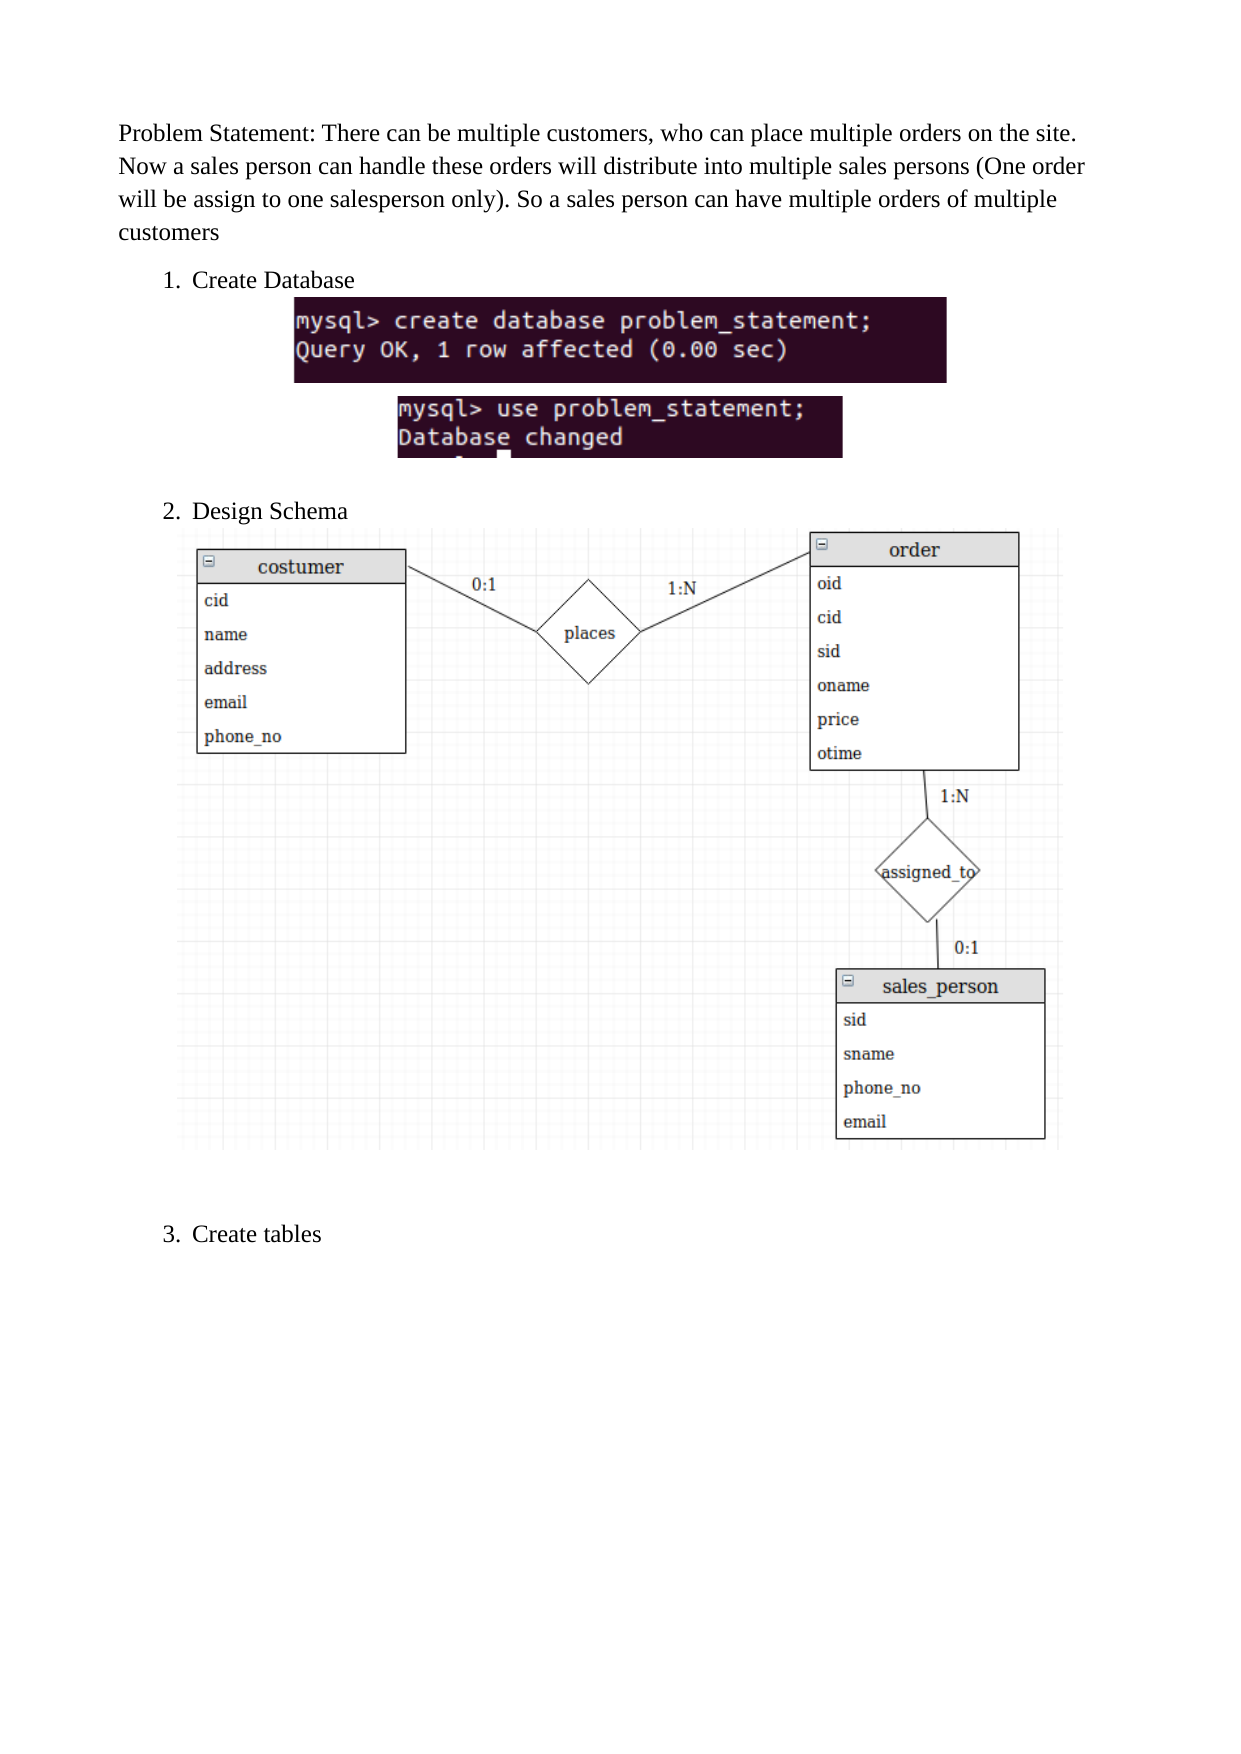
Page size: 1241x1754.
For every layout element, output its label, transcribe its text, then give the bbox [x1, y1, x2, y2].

text Problem Statement: There can be multiple customers, who can place multiple orders on the site. Now a sales person can handle these orders will distribute into multiple sales persons (One order will be assign to one salesperson only). So a sales person can have multiple orders of multiple customers [118, 118, 1122, 246]
list Create Database [162, 265, 1122, 293]
picture [293, 297, 947, 383]
picture [177, 528, 1064, 1150]
list Create tables [162, 1219, 1122, 1248]
list Design Schema [162, 496, 1122, 525]
picture [397, 396, 843, 458]
